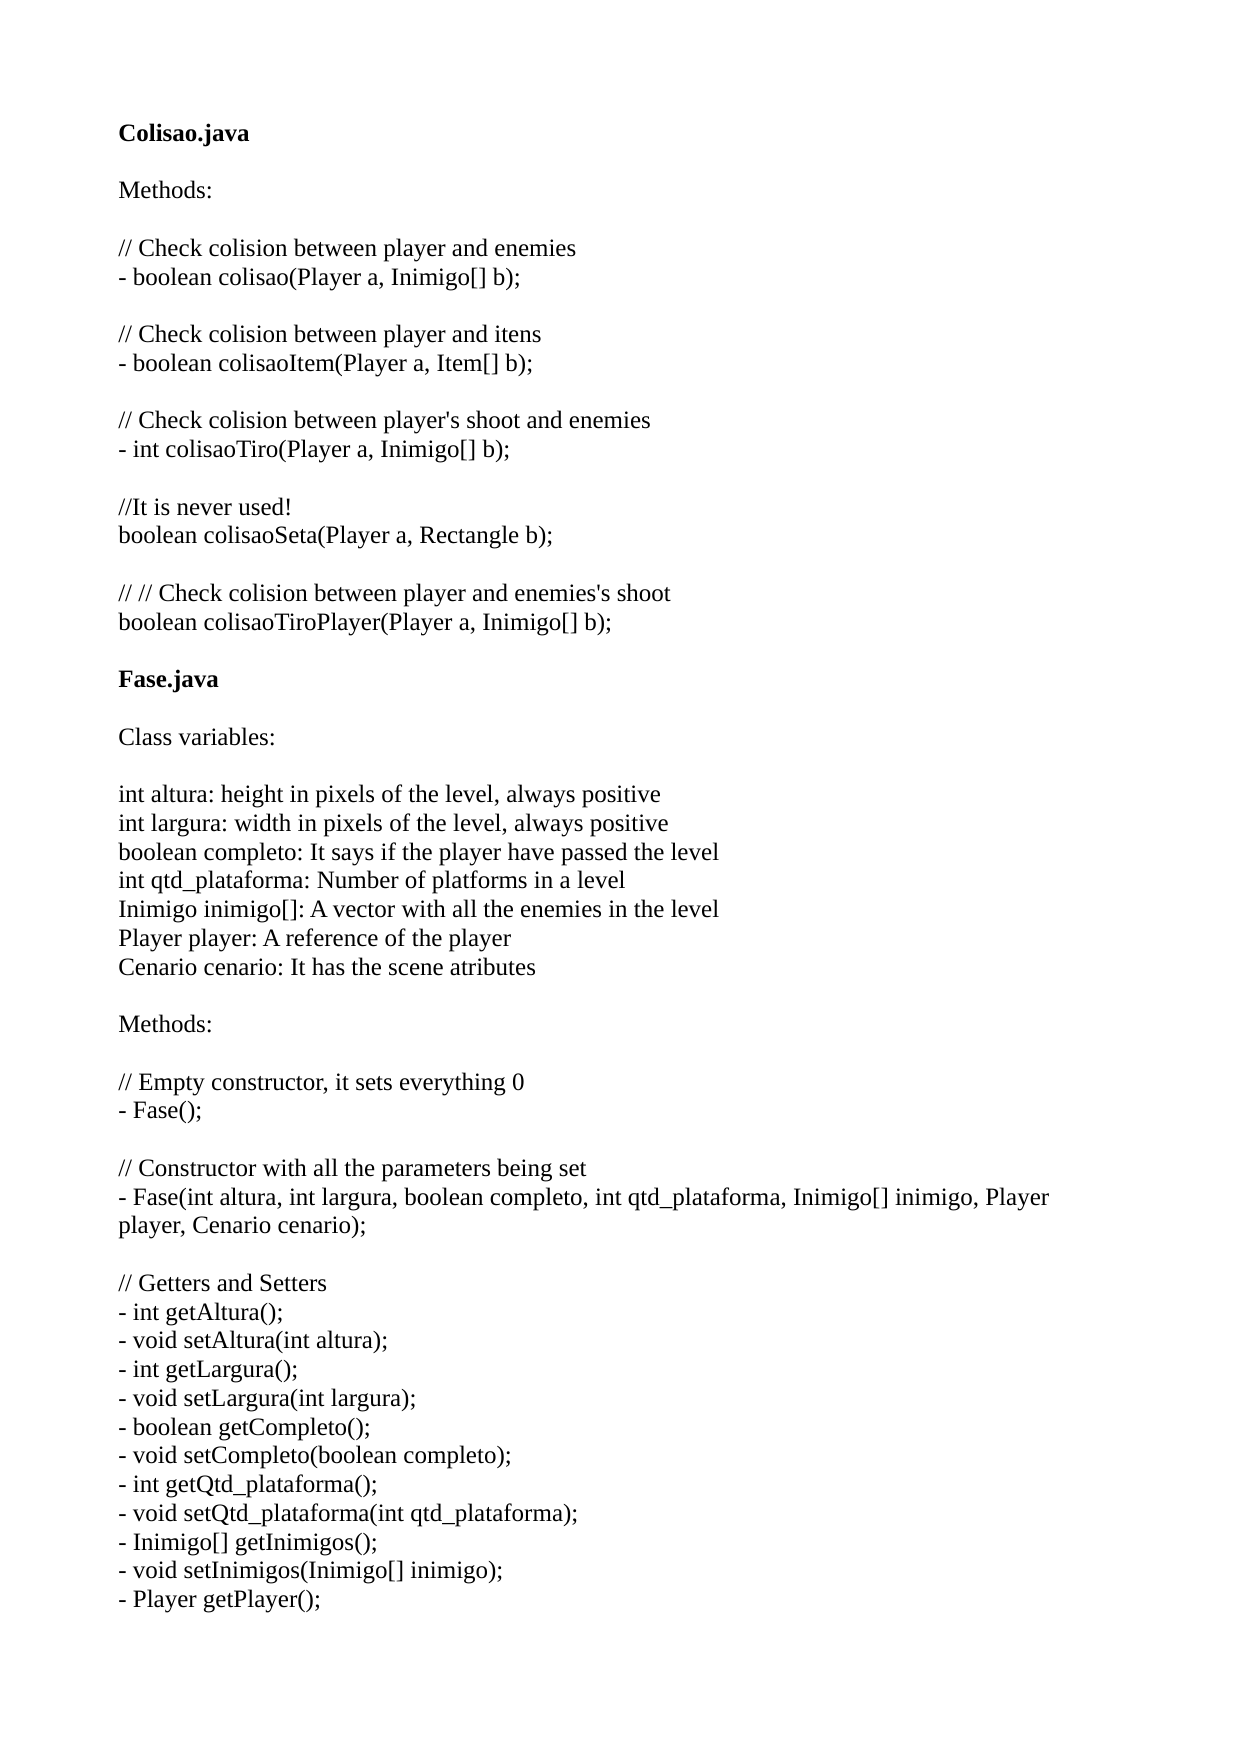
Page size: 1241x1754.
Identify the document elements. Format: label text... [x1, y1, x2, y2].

text boolean colisaoSeta(Player a, Rectangle b); [118, 521, 1122, 549]
text - boolean colisao(Player a, Inimigo[] b); [118, 262, 1122, 291]
text int largura: width in pixels of the level, always positive [118, 808, 1122, 837]
text Cenario cenario: It has the scene atributes [118, 952, 1122, 981]
text - int getAltura(); [118, 1297, 1122, 1326]
text - void setQtd_plataforma(int qtd_plataforma); [118, 1498, 1122, 1527]
text // Getters and Setters [118, 1268, 1122, 1297]
text - int getLargura(); [118, 1354, 1122, 1383]
text - Player getPlayer(); [118, 1584, 1122, 1613]
text - boolean colisaoItem(Player a, Item[] b); [118, 348, 1122, 377]
text // Check colision between player and enemies [118, 233, 1122, 262]
text - Fase(); [118, 1096, 1122, 1124]
text Class variables: [118, 722, 1122, 751]
text // Constructor with all the parameters being set [118, 1153, 1122, 1182]
text Inimigo inimigo[]: A vector with all the enemies in the level [118, 894, 1122, 923]
text // Empty constructor, it sets everything 0 [118, 1067, 1122, 1096]
text boolean colisaoTiroPlayer(Player a, Inimigo[] b); [118, 607, 1122, 636]
text Fase.java [118, 664, 1122, 693]
text - Inimigo[] getInimigos(); [118, 1527, 1122, 1556]
text - int getQtd_plataforma(); [118, 1469, 1122, 1498]
text Colisao.java [118, 118, 1122, 147]
text - void setAltura(int altura); [118, 1326, 1122, 1354]
text Player player: A reference of the player [118, 923, 1122, 952]
text - void setLargura(int largura); [118, 1383, 1122, 1412]
text - void setInimigos(Inimigo[] inimigo); [118, 1556, 1122, 1584]
text // // Check colision between player and enemies's shoot [118, 578, 1122, 607]
text // Check colision between player's shoot and enemies [118, 406, 1122, 434]
text - Fase(int altura, int largura, boolean completo, int qtd_plataforma, Inimigo[] inimigo, Player player, Cenario cenario); [118, 1182, 1122, 1239]
text boolean completo: It says if the player have passed the level [118, 837, 1122, 866]
text int qtd_plataforma: Number of platforms in a level [118, 866, 1122, 894]
text - boolean getCompleto(); [118, 1412, 1122, 1441]
text int altura: height in pixels of the level, always positive [118, 779, 1122, 808]
text Methods: [118, 1009, 1122, 1038]
text - void setCompleto(boolean completo); [118, 1441, 1122, 1469]
text - int colisaoTiro(Player a, Inimigo[] b); [118, 434, 1122, 463]
text Methods: [118, 176, 1122, 204]
text //It is never used! [118, 492, 1122, 521]
text // Check colision between player and itens [118, 319, 1122, 348]
